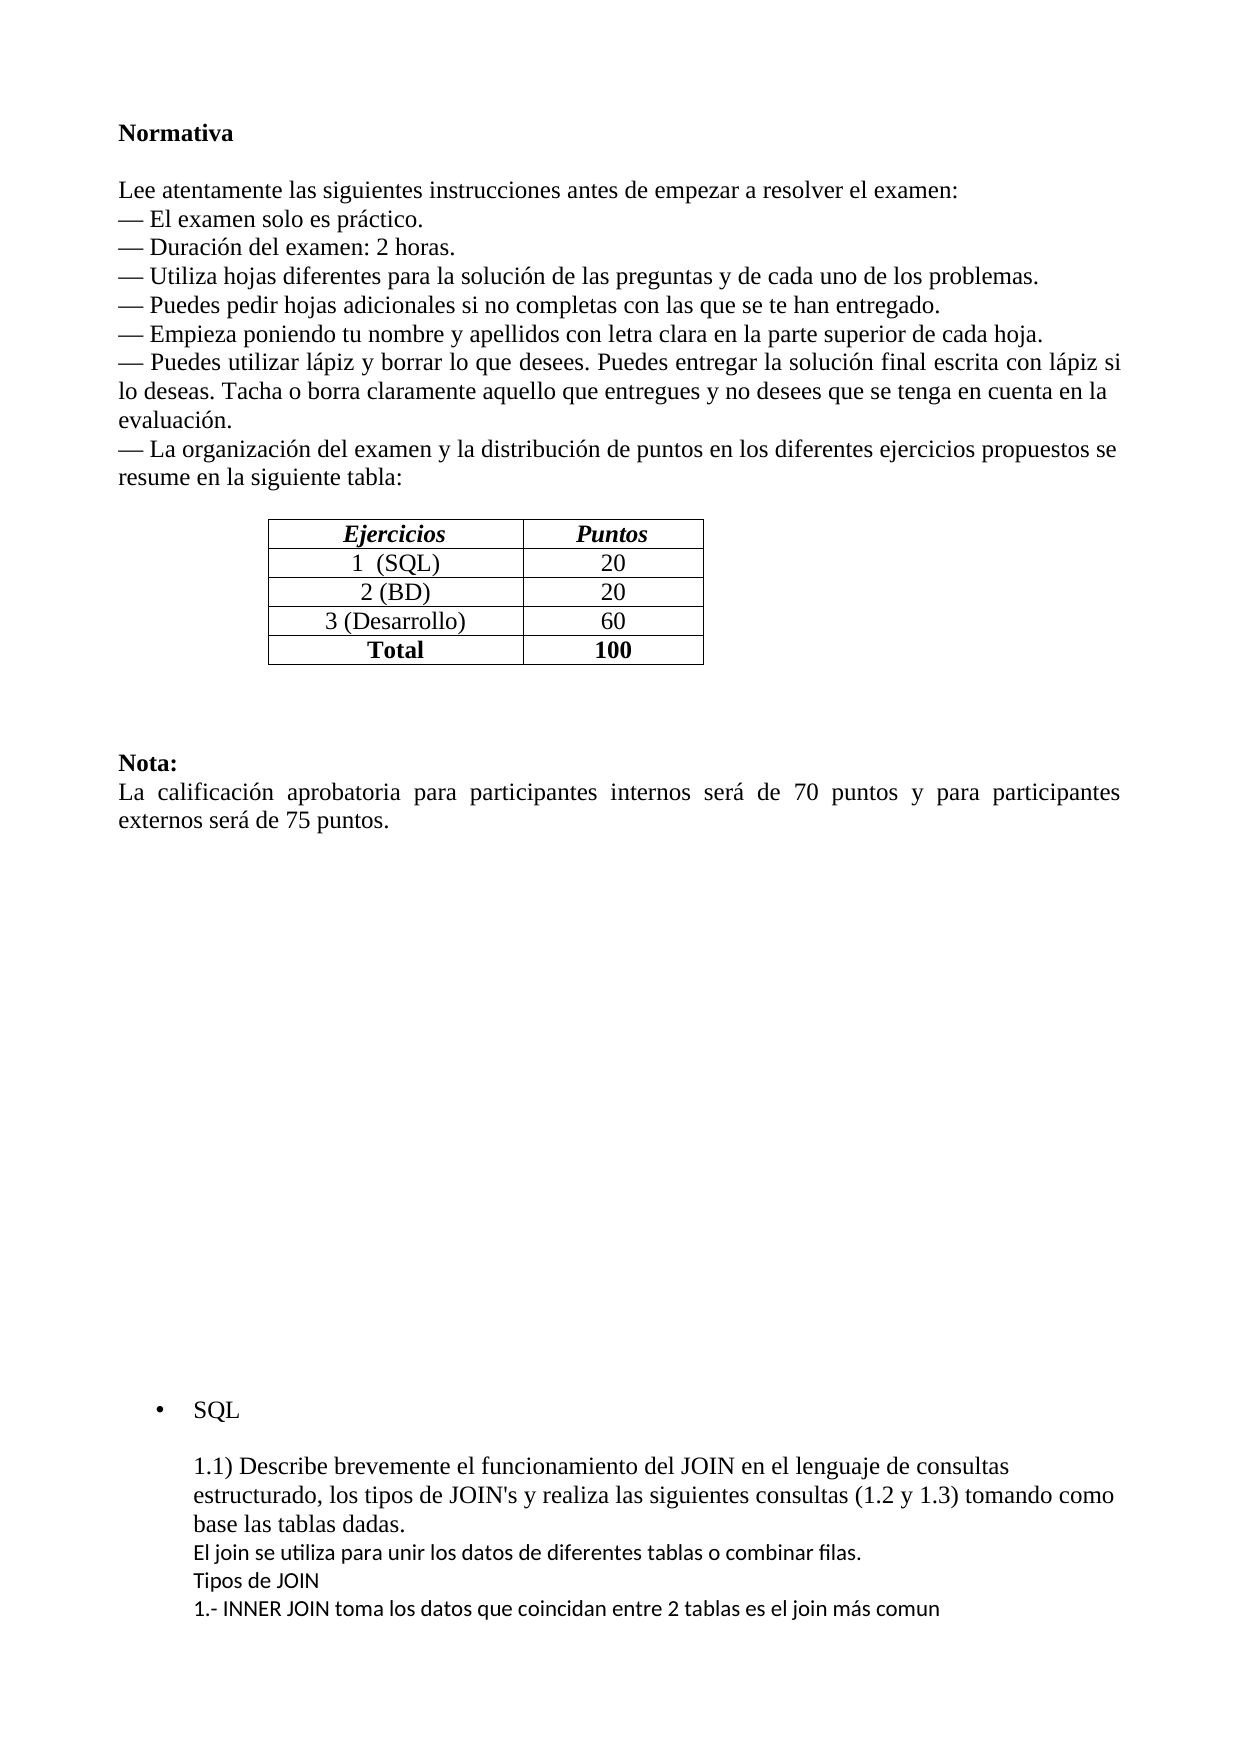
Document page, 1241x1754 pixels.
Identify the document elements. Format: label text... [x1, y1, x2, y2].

text — Puedes pedir hojas adicionales si no completas con las que se te han entregado. [118, 290, 1122, 319]
table_header Ejercicios [269, 520, 523, 548]
table_cell 60 [524, 607, 703, 635]
text — Duración del examen: 2 horas. [118, 232, 1122, 261]
table_cell 1 (SQL) [269, 549, 523, 577]
text El join se utiliza para unir los datos de diferentes tablas o combinar filas. [193, 1538, 1122, 1566]
list SQL [156, 1395, 1122, 1423]
text — El examen solo es práctico. [118, 204, 1122, 232]
text Tipos de JOIN [193, 1566, 1122, 1594]
table_cell 2 (BD) [269, 578, 523, 606]
text Nota: [118, 748, 1122, 777]
text Lee atentamente las siguientes instrucciones antes de empezar a resolver el examen: [118, 175, 1122, 204]
text evaluación. [118, 405, 1122, 434]
table_cell 3 (Desarrollo) [269, 607, 523, 635]
text Normativa [118, 118, 1122, 147]
table_header Puntos [524, 520, 703, 548]
text — Utiliza hojas diferentes para la solución de las preguntas y de cada uno de los problemas. [118, 261, 1122, 290]
table_cell 20 [524, 578, 703, 606]
text La calificación aprobatoria para participantes internos será de 70 puntos y para participantes externos será de 75 puntos. [118, 777, 1122, 834]
text — Puedes utilizar lápiz y borrar lo que desees. Puedes entregar la solución final escrita con lápiz si lo deseas. Tacha o borra claramente aquello que entregues y no desees que se tenga en cuenta en la [118, 347, 1122, 405]
text 1.- INNER JOIN toma los datos que coincidan entre 2 tablas es el join más comun [193, 1594, 1122, 1622]
table_cell Total [269, 636, 523, 664]
text — La organización del examen y la distribución de puntos en los diferentes ejercicios propuestos se [118, 434, 1122, 462]
text resume en la siguiente tabla: [118, 462, 1122, 491]
text — Empieza poniendo tu nombre y apellidos con letra clara en la parte superior de cada hoja. [118, 319, 1122, 347]
text 1.1) Describe brevemente el funcionamiento del JOIN en el lenguaje de consultas estructurado, los tipos de JOIN's y realiza las siguientes consultas (1.2 y 1.3) tomando como base las tablas dadas. [193, 1451, 1122, 1538]
table_cell 20 [524, 549, 703, 577]
table_cell 100 [524, 636, 703, 664]
